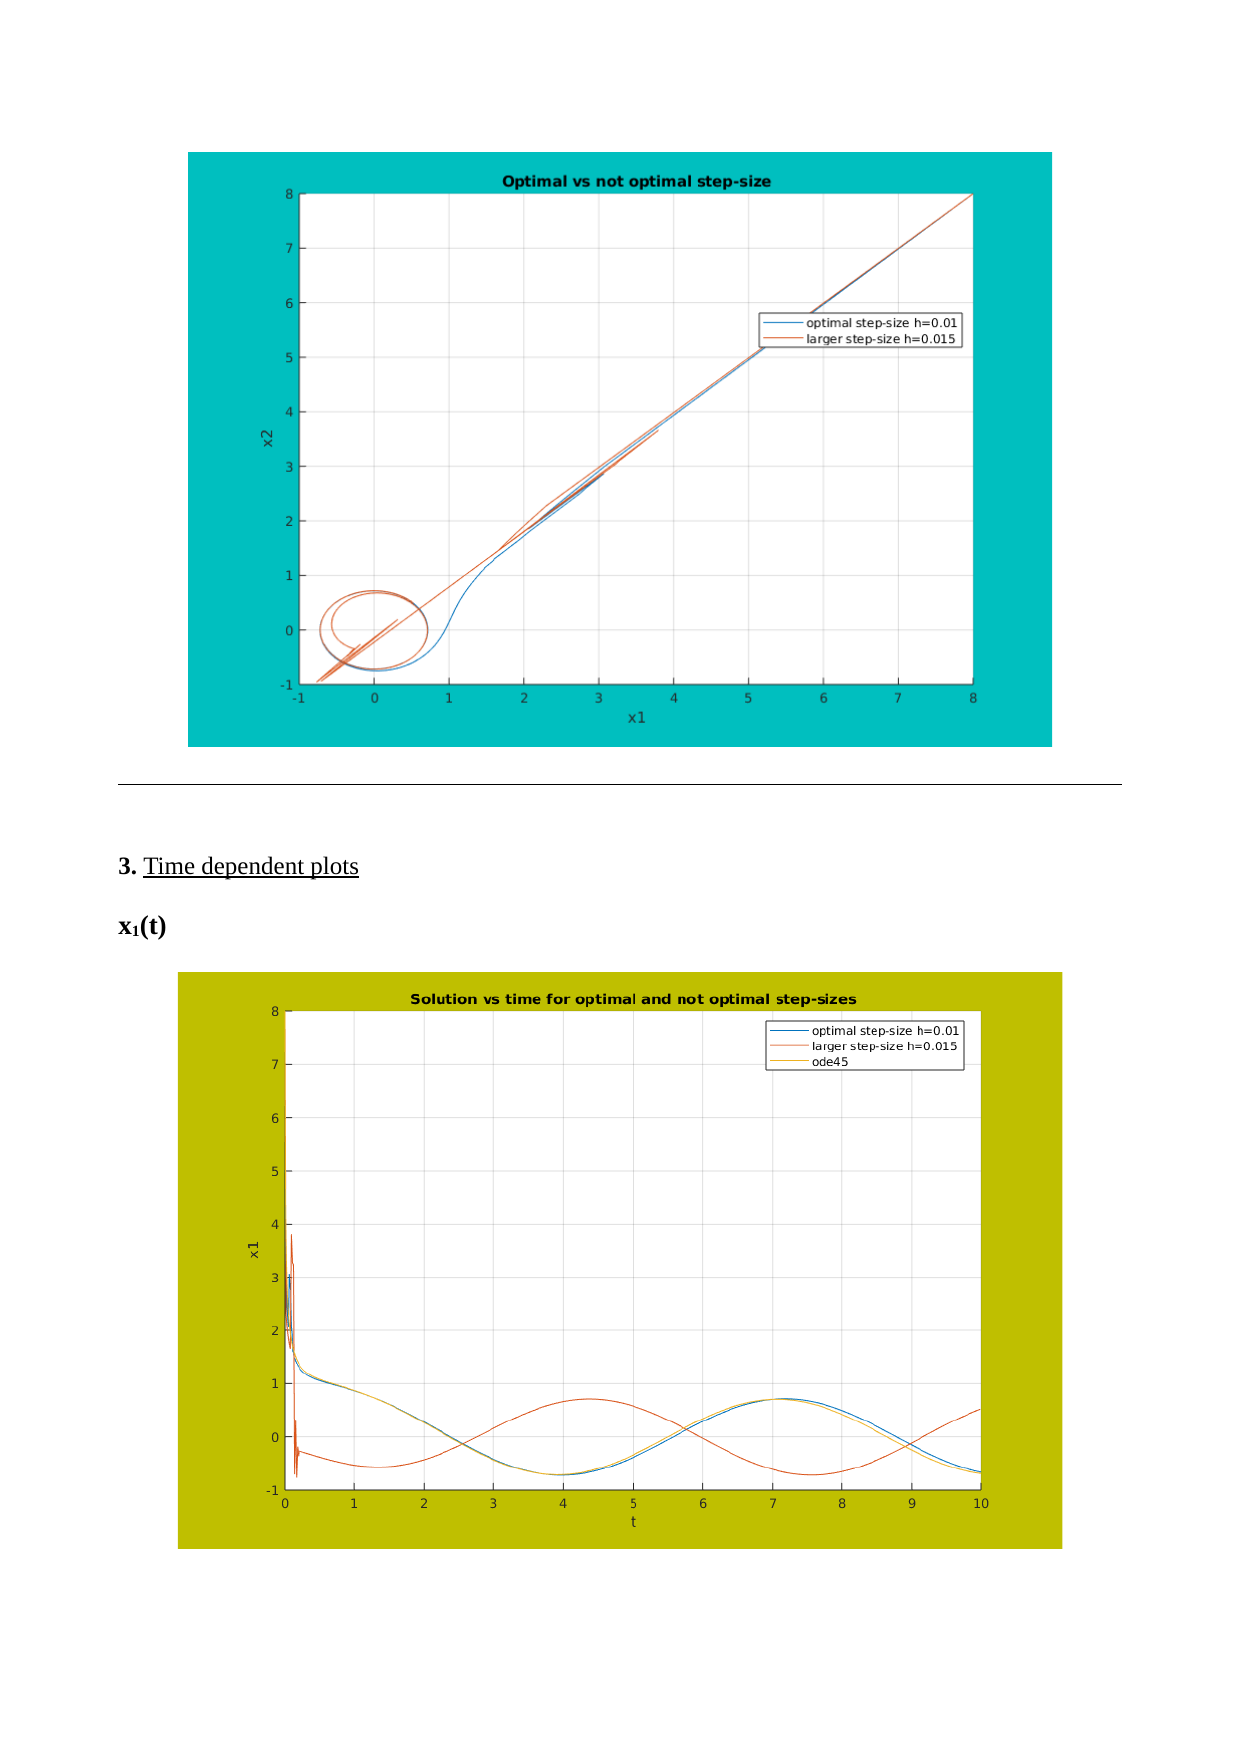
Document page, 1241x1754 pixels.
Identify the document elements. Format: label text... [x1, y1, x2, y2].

text x1(t) [118, 909, 1122, 940]
text 3. Time dependent plots [118, 851, 1122, 880]
picture [188, 152, 1053, 747]
picture [177, 972, 1063, 1549]
